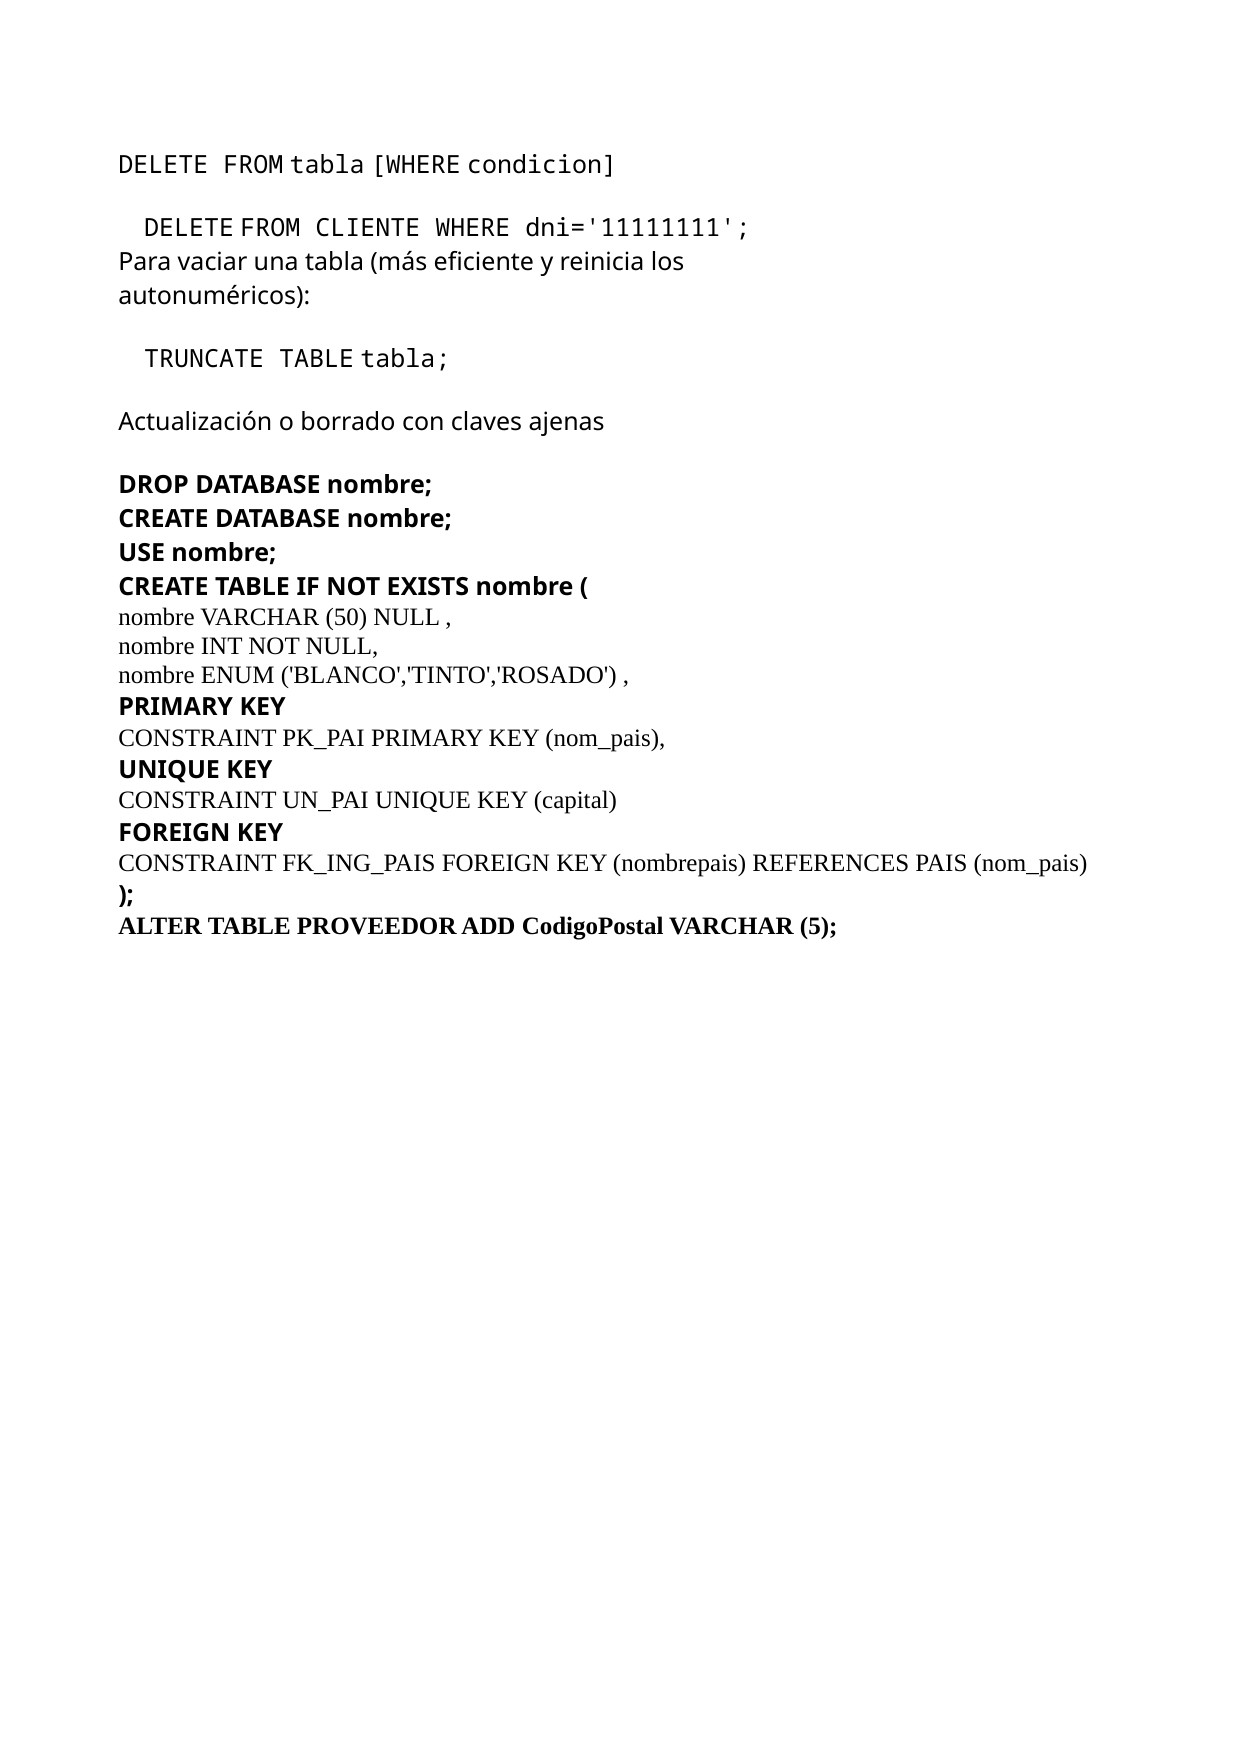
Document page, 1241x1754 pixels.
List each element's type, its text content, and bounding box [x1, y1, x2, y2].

text nombre INT NOT NULL, [118, 631, 1122, 660]
text Actualización o borrado con claves ajenas [118, 403, 1122, 437]
text DELETE FROM tabla [WHERE condicion] [118, 147, 1122, 181]
text nombre VARCHAR (50) NULL , [118, 602, 1122, 631]
text nombre ENUM ('BLANCO','TINTO','ROSADO') , [118, 660, 1122, 689]
text  DELETE FROM CLIENTE WHERE dni='11111111'; [118, 181, 1122, 244]
text FOREIGN KEY [118, 814, 1122, 848]
text  TRUNCATE TABLE tabla; [118, 312, 1122, 375]
text Para vaciar una tabla (más eficiente y reinicia los autonuméricos): [118, 244, 1122, 312]
text CONSTRAINT PK_PAI PRIMARY KEY (nom_pais), [118, 723, 1122, 752]
text CONSTRAINT UN_PAI UNIQUE KEY (capital) [118, 786, 1122, 814]
text ); [118, 877, 1122, 911]
text DROP DATABASE nombre; [118, 466, 1122, 500]
text UNIQUE KEY [118, 752, 1122, 786]
text CONSTRAINT FK_ING_PAIS FOREIGN KEY (nombrepais) REFERENCES PAIS (nom_pais) [118, 848, 1122, 877]
text CREATE TABLE IF NOT EXISTS nombre ( [118, 568, 1122, 602]
text USE nombre; [118, 534, 1122, 568]
text ALTER TABLE PROVEEDOR ADD CodigoPostal VARCHAR (5); [118, 911, 1122, 940]
text PRIMARY KEY [118, 689, 1122, 723]
text CREATE DATABASE nombre; [118, 500, 1122, 534]
